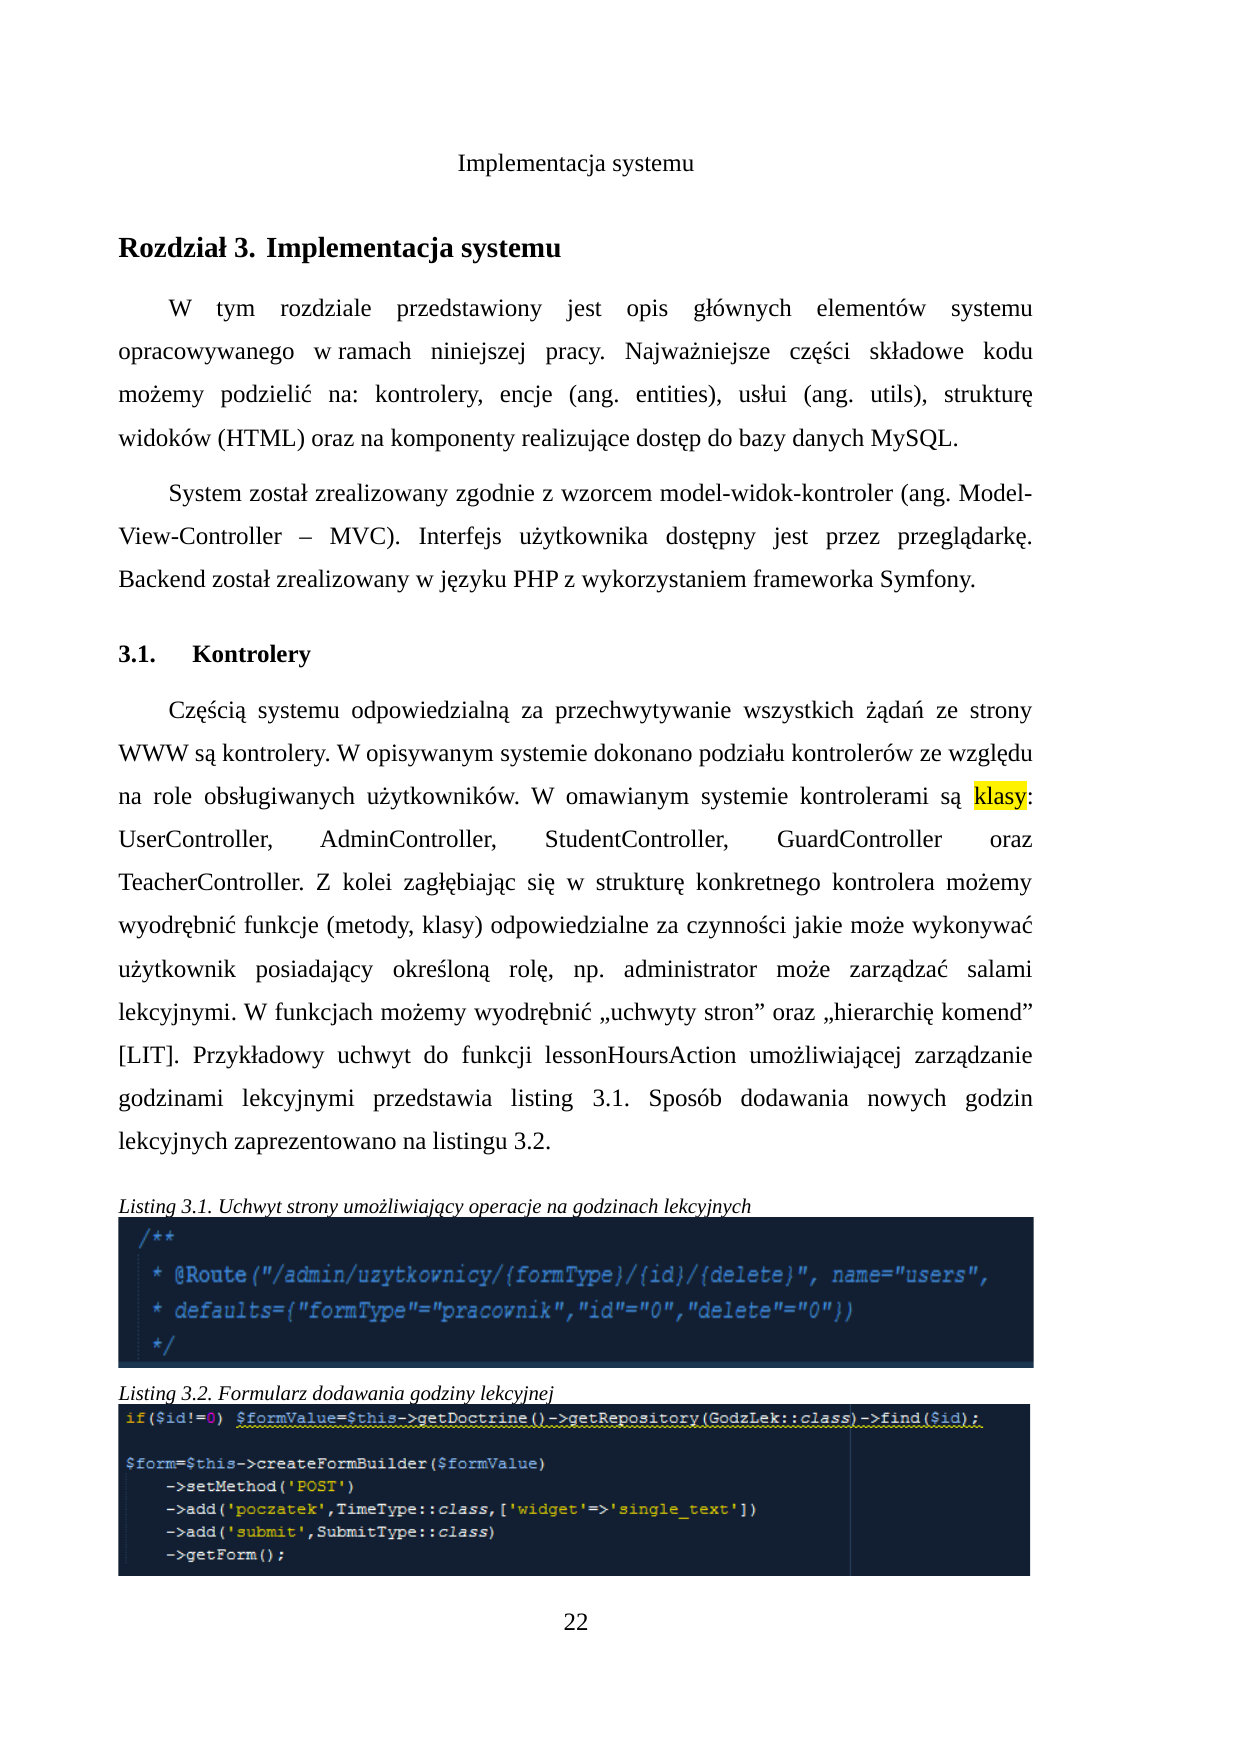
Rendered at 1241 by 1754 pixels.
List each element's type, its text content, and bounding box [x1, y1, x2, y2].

subtitle Implementacja systemu [118, 231, 1033, 264]
list Listing 3.2. Formularz dodawania godziny lekcyjnej [118, 1381, 1030, 1404]
list Listing 3.1. Uchwyt strony umożliwiający operacje na godzinach lekcyjnych [118, 1194, 1034, 1217]
subtitle Kontrolery [118, 639, 1033, 668]
picture [118, 1217, 1034, 1368]
text Częścią systemu odpowiedzialną za przechwytywanie wszystkich żądań ze strony WWW są kontrolery. W opisywanym systemie dokonano podziału kontrolerów ze względu na role obsługiwanych użytkowników. W omawianym systemie kontrolerami są klasy: UserController, AdminController, StudentController, GuardController oraz TeacherController. Z kolei zagłębiając się w strukturę konkretnego kontrolera możemy wyodrębnić funkcje (metody, klasy) odpowiedzialne za czynności jakie może wykonywać użytkownik posiadający określoną rolę, np. administrator może zarządzać salami lekcyjnymi. W funkcjach możemy wyodrębnić „uchwyty stron” oraz „hierarchię komend” [LIT]. Przykładowy uchwyt do funkcji lessonHoursAction umożliwiającej zarządzanie godzinami lekcyjnymi przedstawia listing 3.1. Sposób dodawania nowych godzin lekcyjnych zaprezentowano na listingu 3.2. [118, 695, 1033, 1155]
picture [118, 1404, 1030, 1576]
text System został zrealizowany zgodnie z wzorcem model-widok-kontroler (ang. Model-View-Controller – MVC). Interfejs użytkownika dostępny jest przez przeglądarkę. Backend został zrealizowany w języku PHP z wykorzystaniem frameworka Symfony. [118, 478, 1033, 593]
text W tym rozdziale przedstawiony jest opis głównych elementów systemu opracowywanego w ramach niniejszej pracy. Najważniejsze części składowe kodu możemy podzielić na: kontrolery, encje (ang. entities), usłui (ang. utils), strukturę widoków (HTML) oraz na komponenty realizujące dostęp do bazy danych MySQL. [118, 293, 1033, 451]
